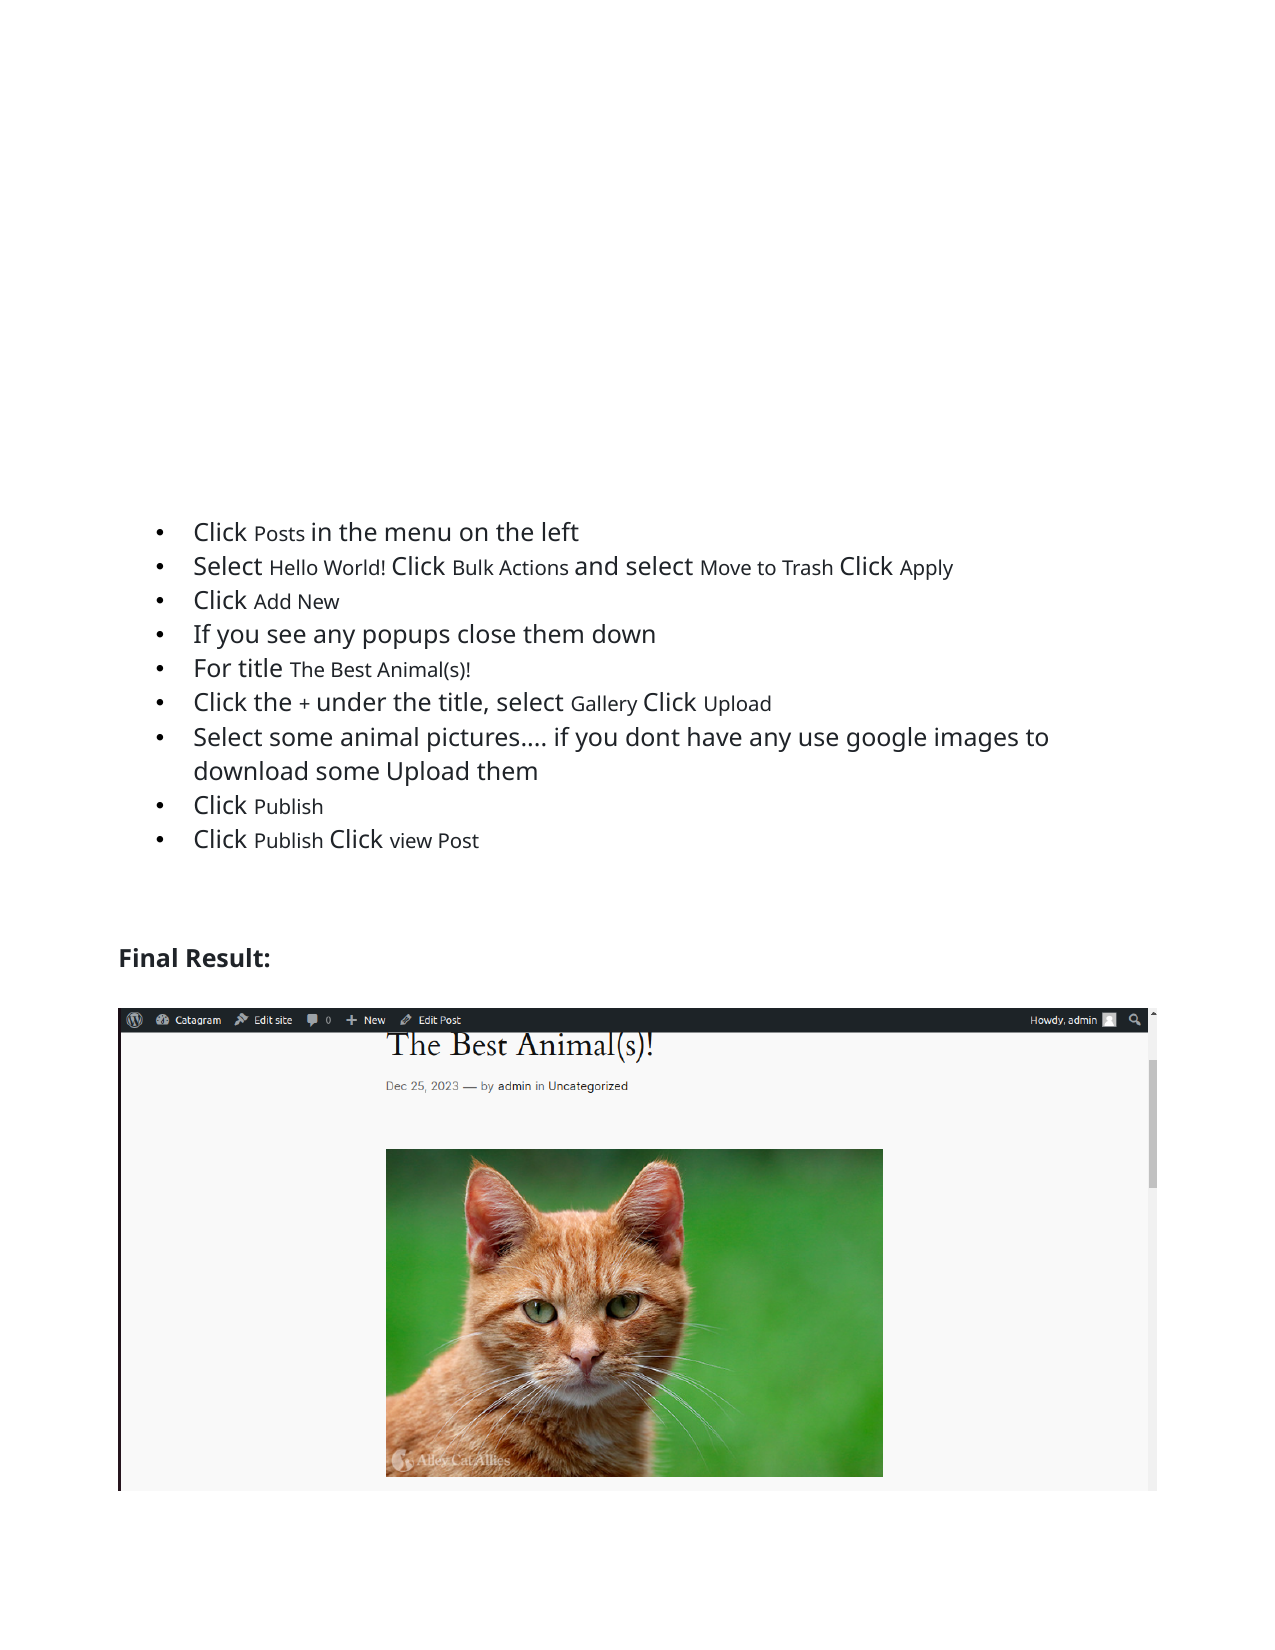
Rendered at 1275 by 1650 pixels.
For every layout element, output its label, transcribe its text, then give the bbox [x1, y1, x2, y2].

list If you see any popups close them down [156, 617, 1157, 651]
list Select some animal pictures.... if you dont have any use google images to download some Upload them [156, 719, 1157, 787]
list Click the + under the title, select Gallery Click Upload [156, 685, 1157, 719]
list Click Posts in the menu on the left [156, 515, 1157, 549]
list Click Publish [156, 787, 1157, 821]
list Click Add New [156, 583, 1157, 617]
list Click Publish Click view Post [156, 821, 1157, 855]
text Final Result: [118, 940, 1157, 974]
list For title The Best Animal(s)! [156, 651, 1157, 685]
list Select Hello World! Click Bulk Actions and select Move to Trash Click Apply [156, 549, 1157, 583]
picture [118, 1008, 1157, 1491]
